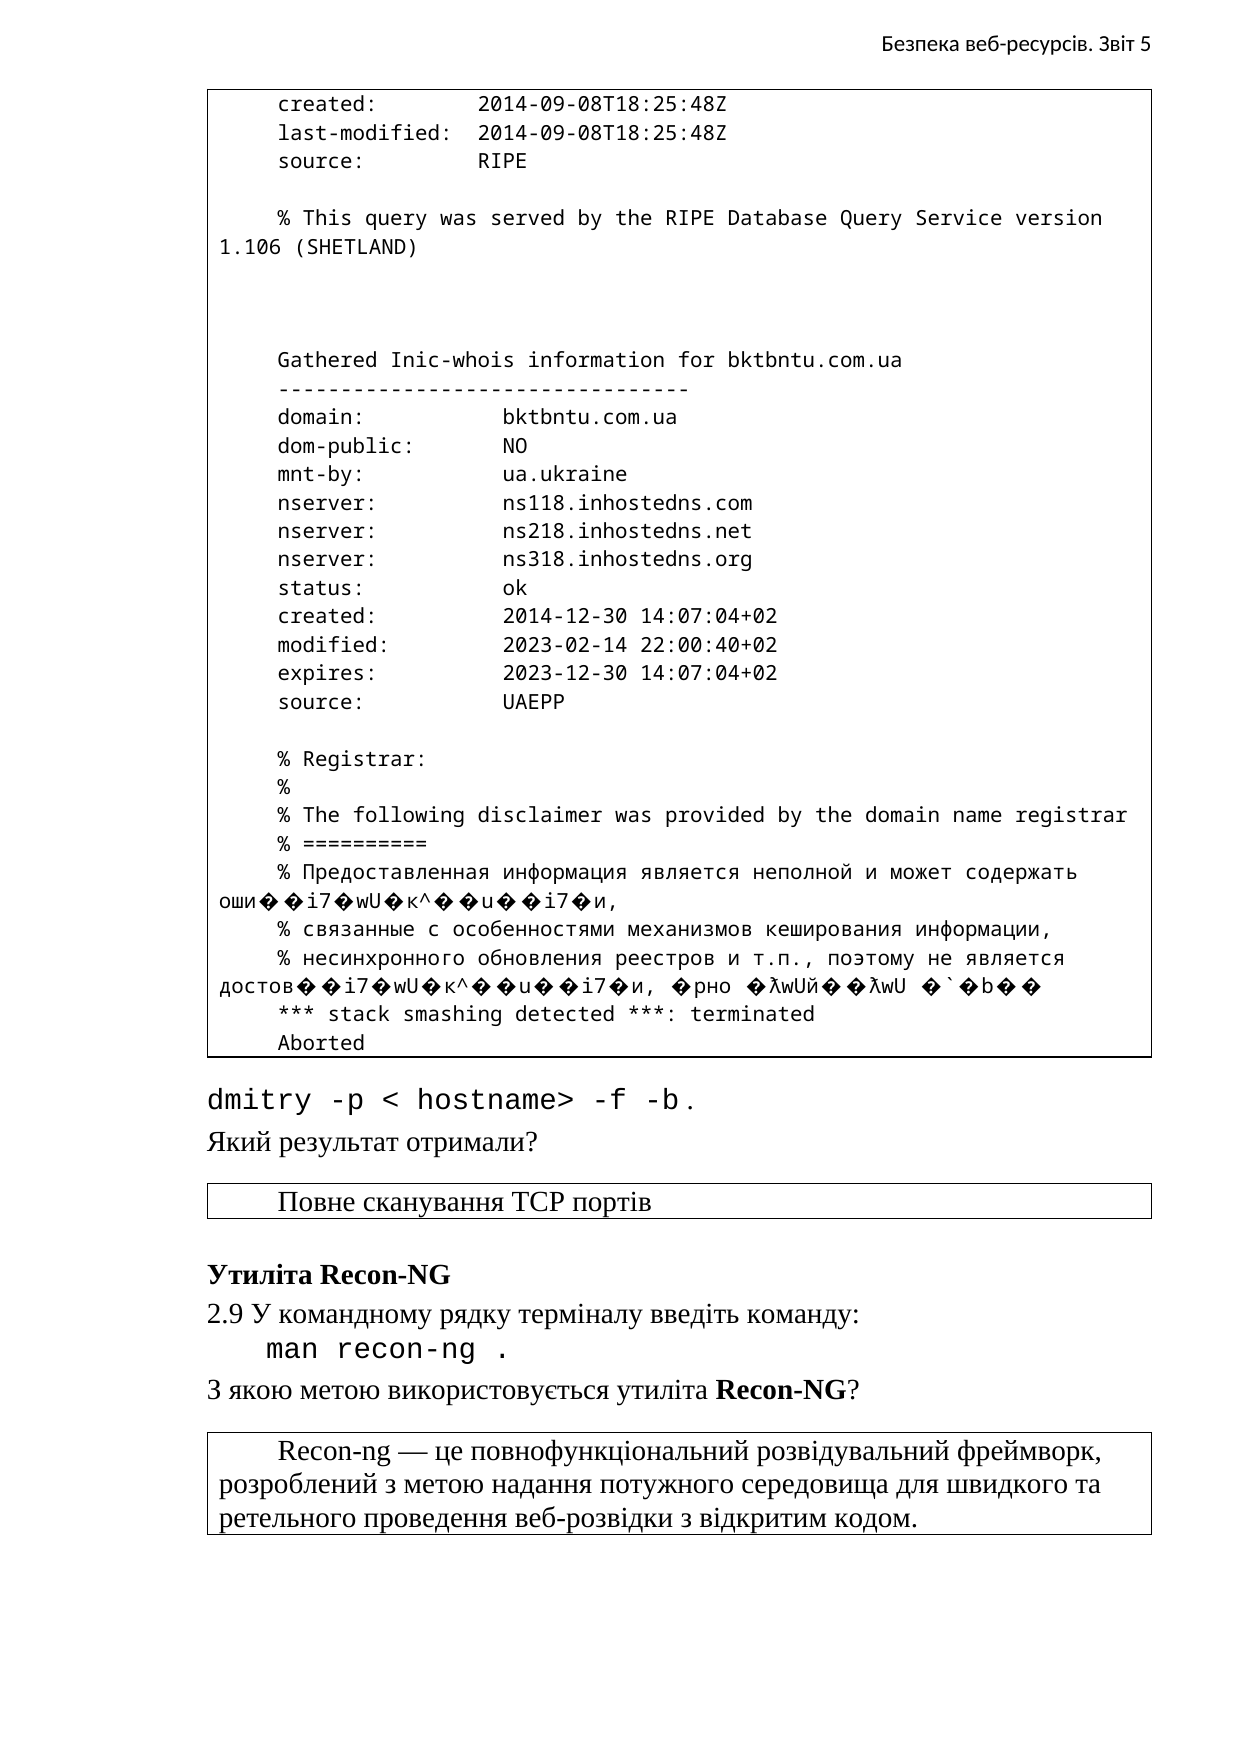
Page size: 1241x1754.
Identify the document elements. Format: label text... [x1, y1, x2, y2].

list dmitry -p < hostname> -f -b . [148, 1082, 1152, 1118]
table_header Recon-ng — це повнофункціональний розвідувальний фреймворк, розроблений з метою надання потужного середовища для швидкого та ретельного проведення веб-розвідки з відкритим кодом. [208, 1433, 1151, 1533]
list З якою метою використовується утиліта Recon-NG? [148, 1372, 1152, 1406]
table_header created: 2014-09-08T18:25:48Z last-modified: 2014-09-08T18:25:48Z source: RIPE % This query was served by the RIPE Database Query Service version 1.106 (SHETLAND) Gathered Inic-whois information for bktbntu.com.ua --------------------------------- domain: bktbntu.com.ua dom-public: NO mnt-by: ua.ukraine nserver: ns118.inhostedns.com nserver: ns218.inhostedns.net nserver: ns318.inhostedns.org status: ok created: 2014-12-30 14:07:04+02 modified: 2023-02-14 22:00:40+02 expires: 2023-12-30 14:07:04+02 source: UAEPP % Registrar: % % The following disclaimer was provided by the domain name registrar % ========== % Предоставленная информация является неполной и может содержать оши��i7�wU�к^��u��i7�и, % связанные с особенностями механизмов кеширования информации, % несинхронного обновления реестров и т.п., поэтому не является достов��i7�wU�к^��u��i7�и, �рно �ƛwUй��ƛwU �`�b�� *** stack smashing detected ***: terminated Aborted [208, 90, 1151, 1056]
list man recon-ng . [148, 1334, 1152, 1367]
list 2.9 У командному рядку терміналу введіть команду: [148, 1296, 1152, 1329]
table_header Повне сканування TCP портів [208, 1184, 1151, 1218]
list Утиліта Recon-NG [148, 1257, 1152, 1291]
list Який результат отримали? [148, 1124, 1152, 1157]
